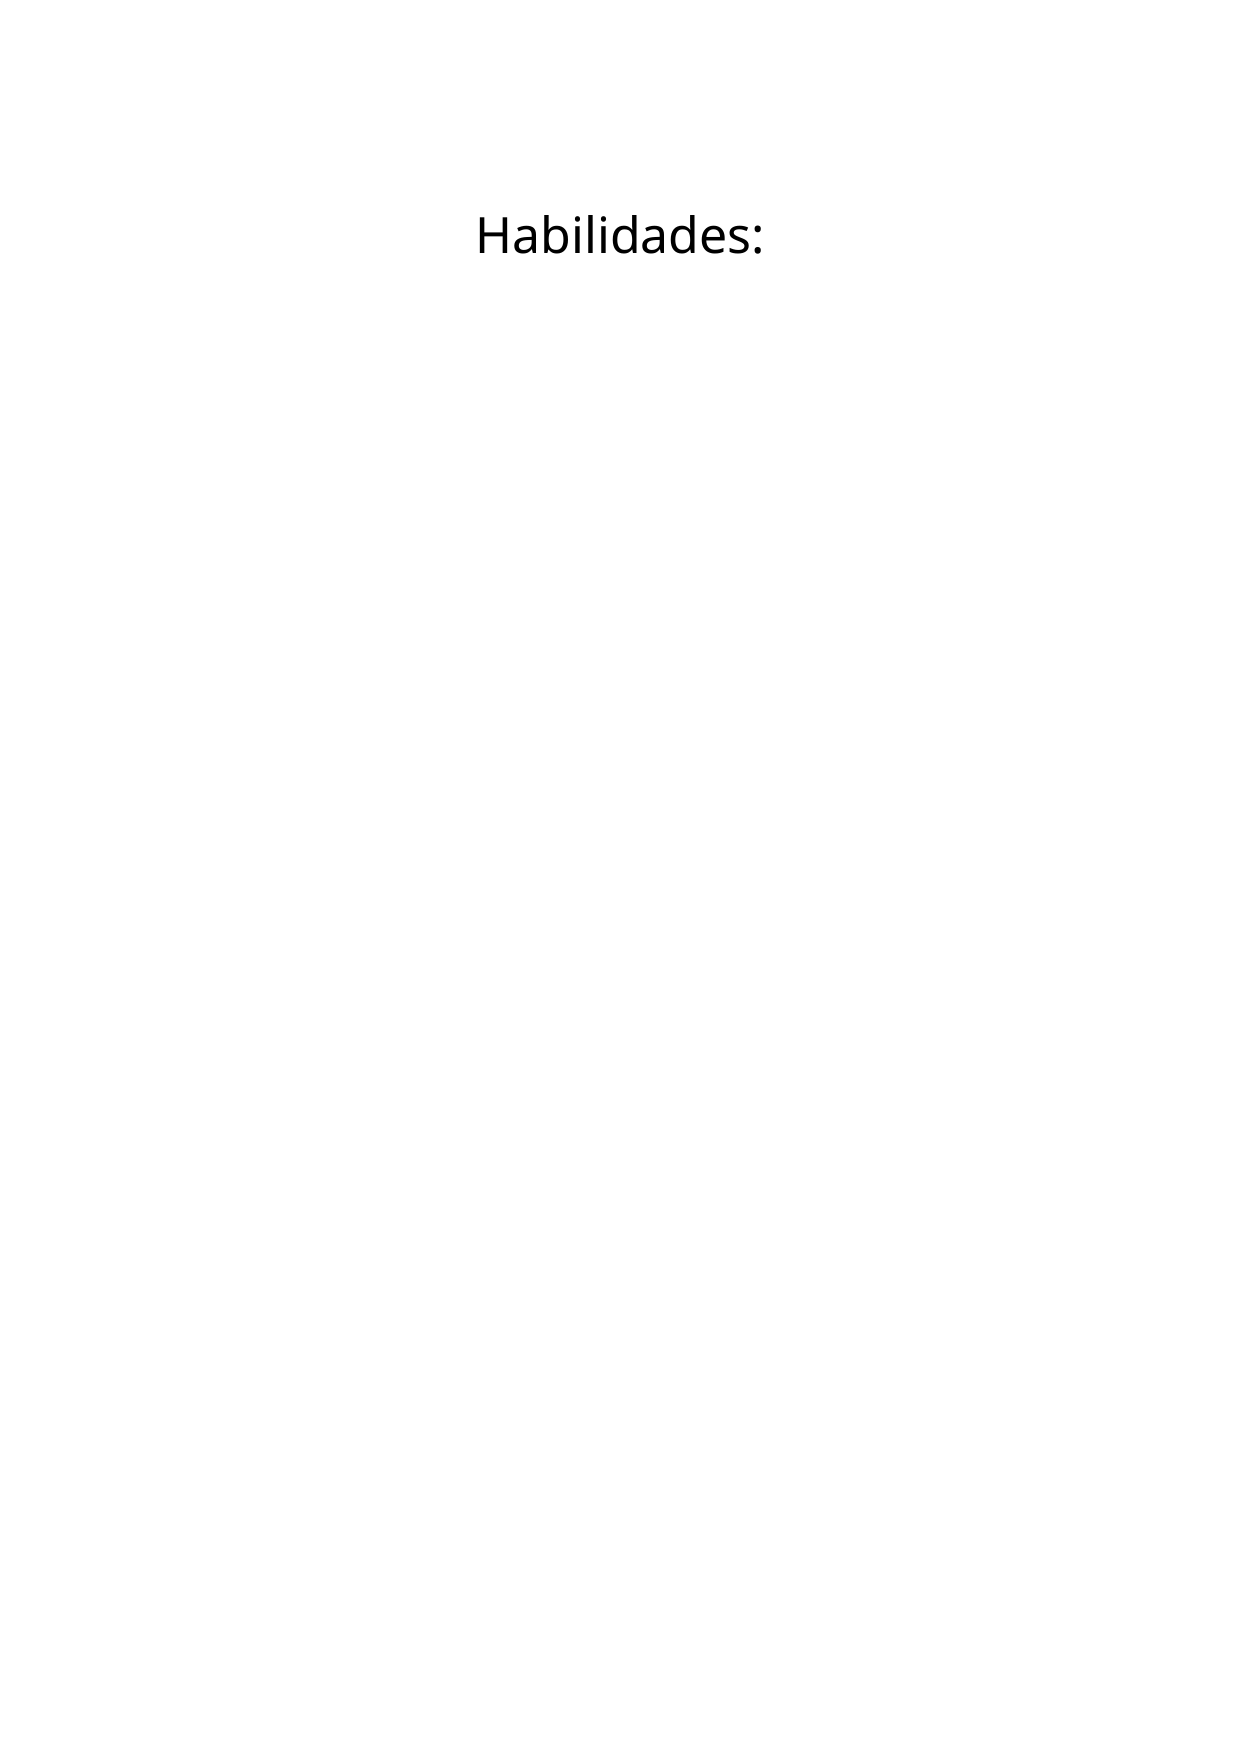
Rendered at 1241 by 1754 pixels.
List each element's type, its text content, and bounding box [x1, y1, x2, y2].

text Habilidades: [118, 200, 1122, 268]
